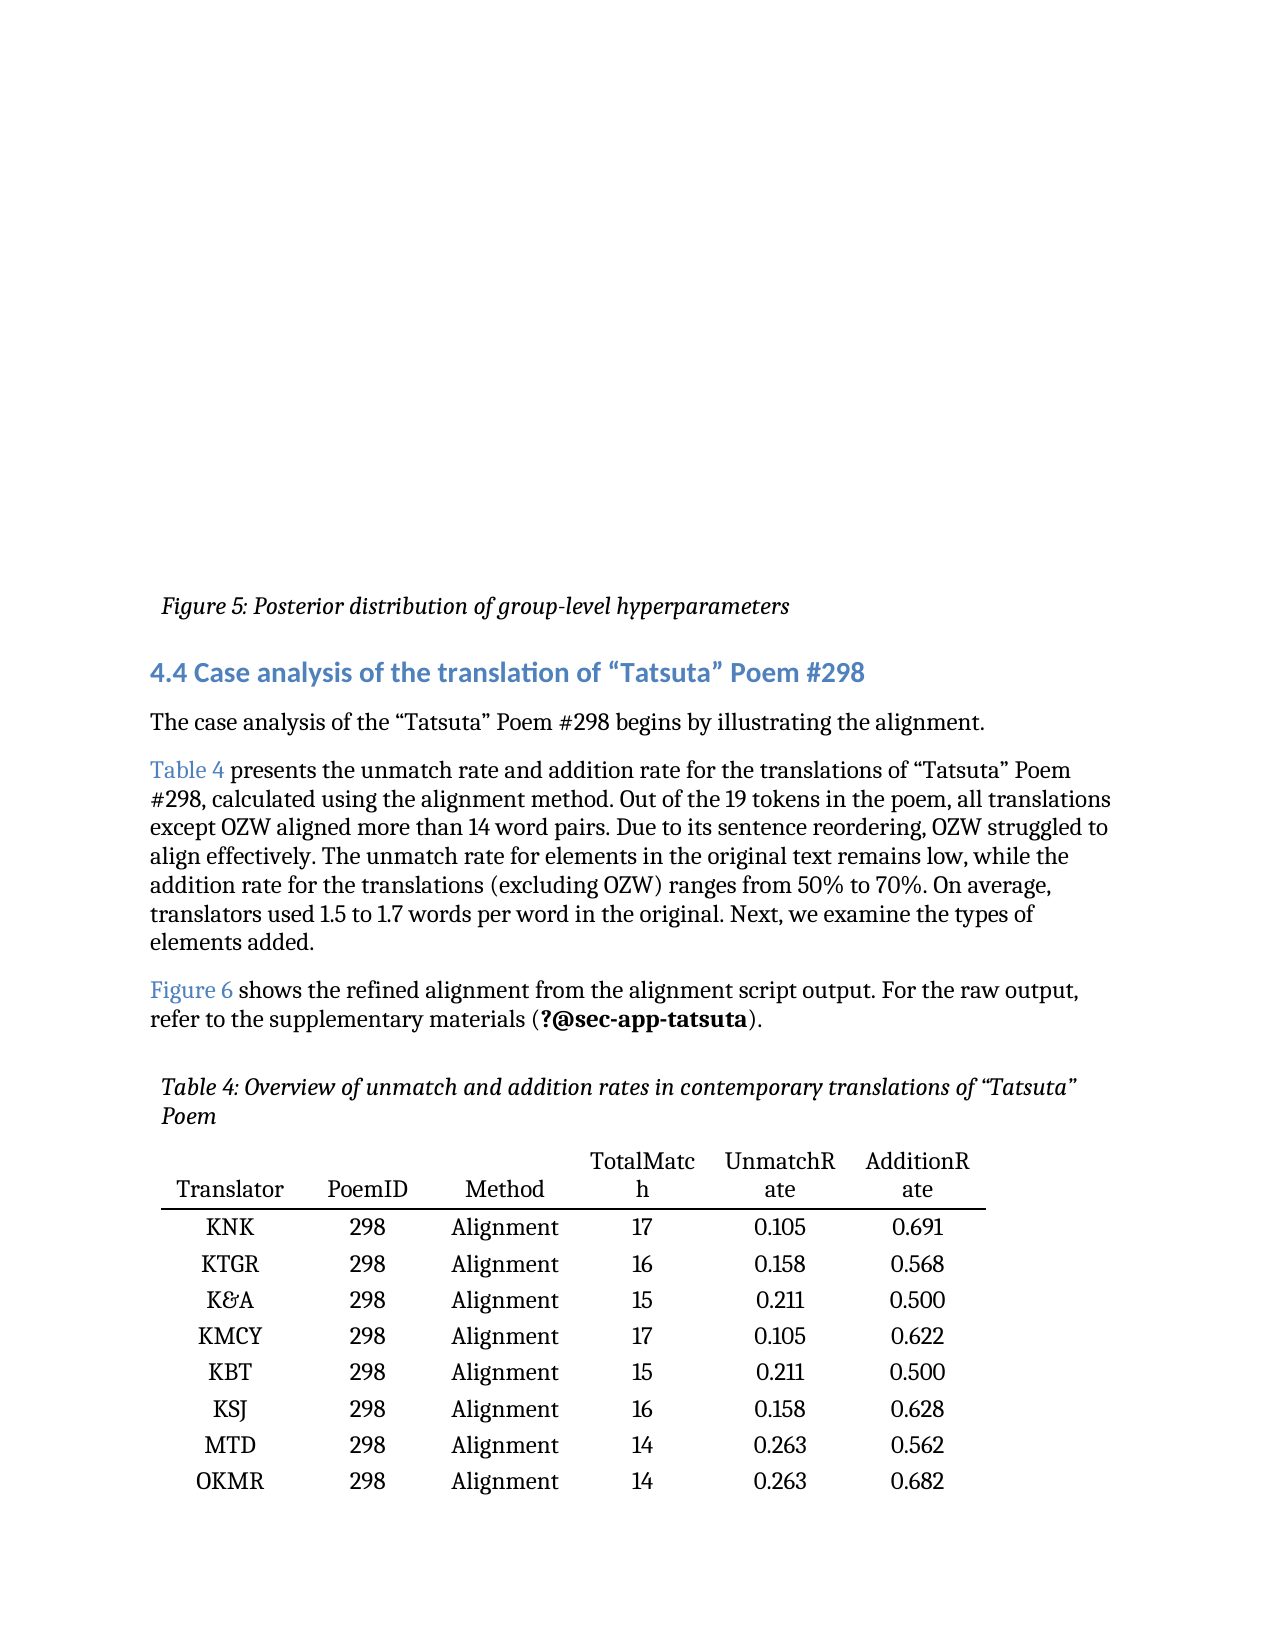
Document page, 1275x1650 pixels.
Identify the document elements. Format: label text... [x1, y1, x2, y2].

table_cell KBT [161, 1355, 299, 1391]
table_cell 16 [574, 1391, 711, 1427]
table_header TotalMatch [574, 1143, 711, 1208]
table_cell 0.682 [849, 1463, 986, 1499]
table_cell Alignment [436, 1282, 574, 1318]
table_cell 298 [299, 1246, 436, 1282]
table_cell Alignment [436, 1318, 574, 1354]
table_cell MTD [161, 1427, 299, 1463]
table_cell 0.158 [711, 1391, 849, 1427]
text Table 4 presents the unmatch rate and addition rate for the translations of “Tatsuta” Poem #298, calculated using the alignment method. Out of the 19 tokens in the poem, all translations except OZW aligned more than 14 word pairs. Due to its sentence reordering, OZW struggled to align effectively. The unmatch rate for elements in the original text remains low, while the addition rate for the translations (excluding OZW) ranges from 50% to 70%. On average, translators used 1.5 to 1.7 words per word in the original. Next, we examine the types of elements added. [150, 756, 1125, 957]
table_cell KNK [161, 1210, 299, 1246]
table_header AdditionRate [849, 1143, 986, 1208]
table_cell 0.211 [711, 1282, 849, 1318]
table_cell 298 [299, 1427, 436, 1463]
table_cell Alignment [436, 1246, 574, 1282]
table_cell 15 [574, 1282, 711, 1318]
table_header UnmatchRate [711, 1143, 849, 1208]
table_cell 298 [299, 1318, 436, 1354]
table_cell 0.211 [711, 1355, 849, 1391]
table_cell 0.263 [711, 1427, 849, 1463]
table_cell 298 [299, 1391, 436, 1427]
table_cell 0.628 [849, 1391, 986, 1427]
table_cell 17 [574, 1210, 711, 1246]
table_cell 0.568 [849, 1246, 986, 1282]
table_cell 0.105 [711, 1318, 849, 1354]
table_cell 0.622 [849, 1318, 986, 1354]
table_cell 298 [299, 1210, 436, 1246]
table_header Method [436, 1143, 574, 1208]
table_header Figure 5: Posterior distribution of group-level hyperparameters [150, 150, 1125, 633]
text Figure 6 shows the refined alignment from the alignment script output. For the raw output, refer to the supplementary materials (?@sec-app-tatsuta). [150, 976, 1125, 1033]
table_cell 0.500 [849, 1282, 986, 1318]
table_cell KTGR [161, 1246, 299, 1282]
table_cell KMCY [161, 1318, 299, 1354]
table_cell Alignment [436, 1355, 574, 1391]
table_cell 15 [574, 1355, 711, 1391]
table_cell K&A [161, 1282, 299, 1318]
subtitle 4.4 Case analysis of the translation of “Tatsuta” Poem #298 [150, 654, 1125, 689]
table_cell Alignment [436, 1391, 574, 1427]
table_cell 0.263 [711, 1463, 849, 1499]
table_cell 298 [299, 1355, 436, 1391]
table_cell 298 [299, 1282, 436, 1318]
table_cell 16 [574, 1246, 711, 1282]
table_header PoemID [299, 1143, 436, 1208]
table_cell 0.562 [849, 1427, 986, 1463]
table_cell 0.105 [711, 1210, 849, 1246]
table_cell Alignment [436, 1210, 574, 1246]
table_cell KSJ [161, 1391, 299, 1427]
table_cell Alignment [436, 1427, 574, 1463]
table_header Translator [161, 1143, 299, 1208]
table_cell 14 [574, 1463, 711, 1499]
table_cell 14 [574, 1427, 711, 1463]
table_cell OKMR [161, 1463, 299, 1499]
table_header Table 4: Overview of unmatch and addition rates in contemporary translations of “Tatsuta” Poem [150, 1052, 1125, 1499]
table_cell 0.691 [849, 1210, 986, 1246]
table_cell 0.500 [849, 1355, 986, 1391]
text The case analysis of the “Tatsuta” Poem #298 begins by illustrating the alignment. [150, 708, 1125, 737]
table_cell 298 [299, 1463, 436, 1499]
table_cell 0.158 [711, 1246, 849, 1282]
table_cell 17 [574, 1318, 711, 1354]
table_cell Alignment [436, 1463, 574, 1499]
